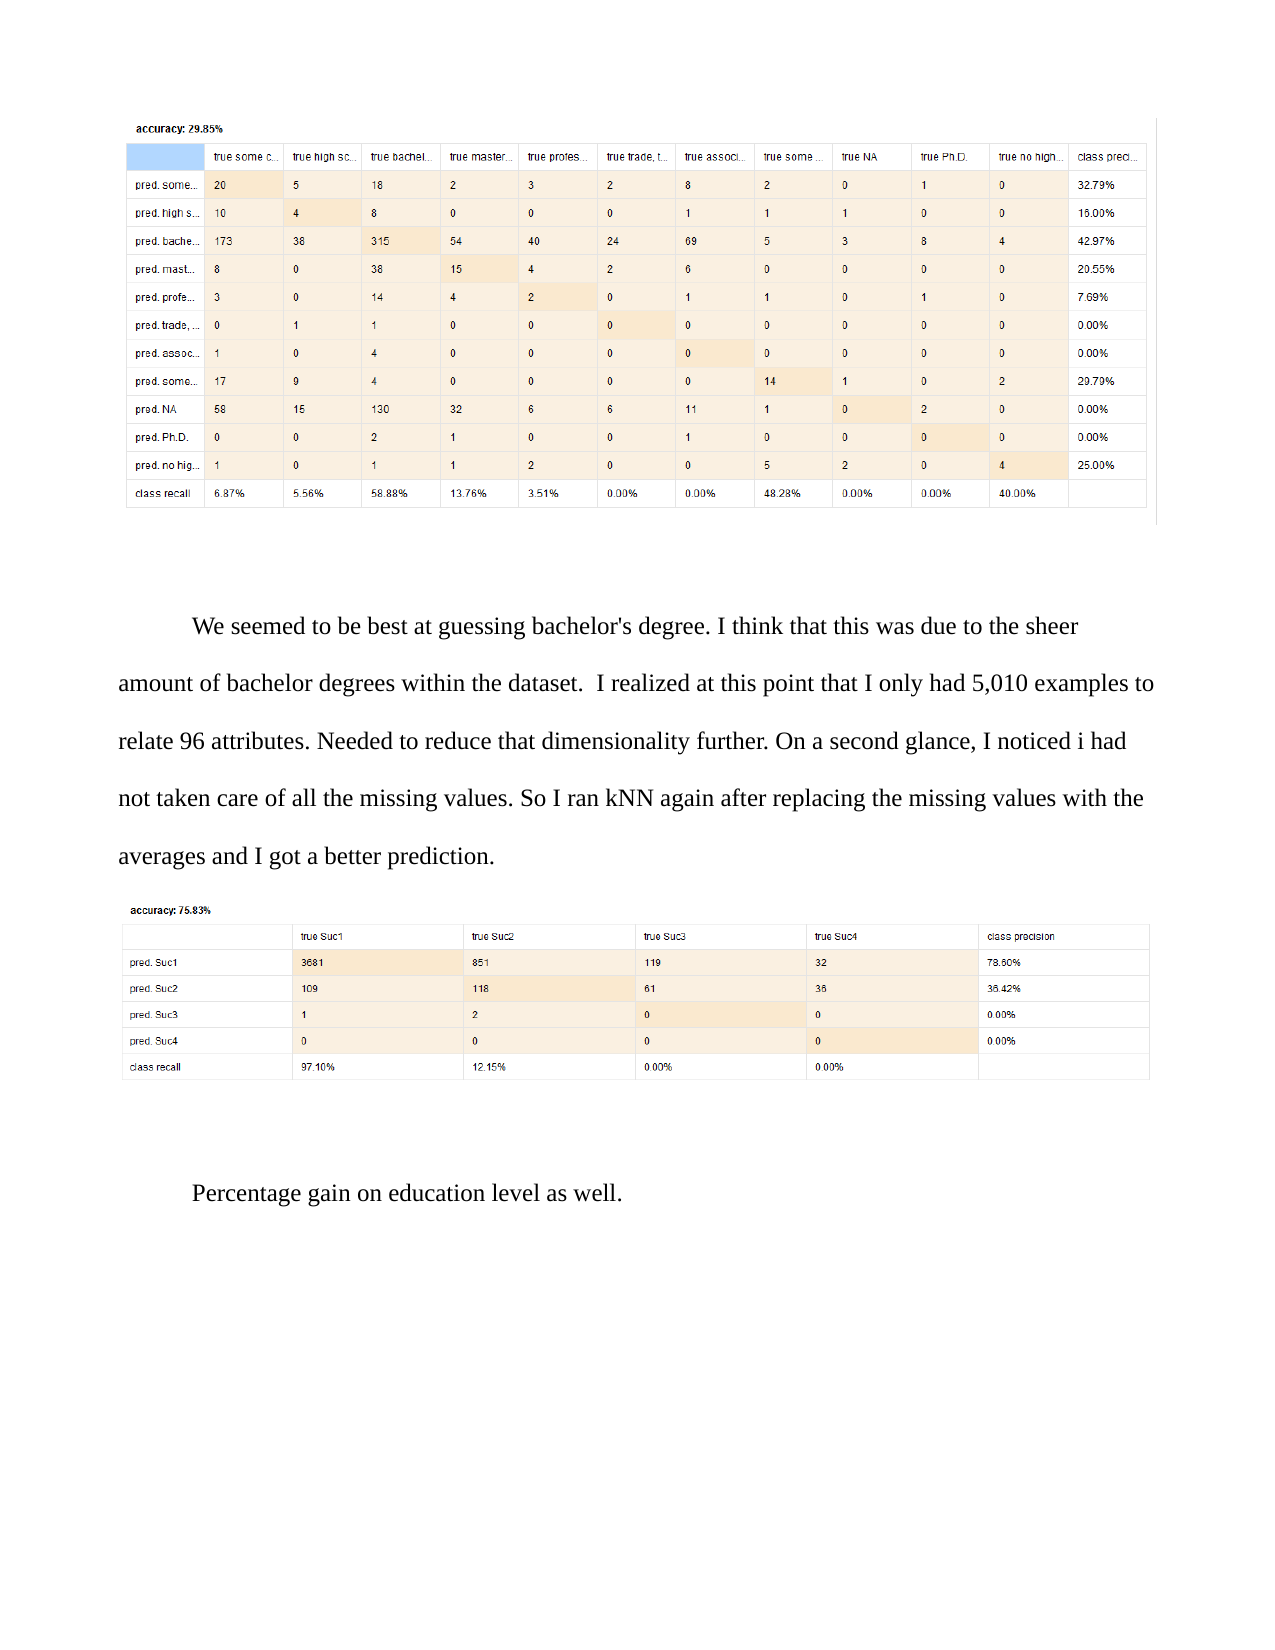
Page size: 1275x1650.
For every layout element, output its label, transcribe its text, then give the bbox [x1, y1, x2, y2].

picture [118, 118, 1157, 525]
picture [118, 898, 1157, 1093]
text We seemed to be best at guessing bachelor's degree. I think that this was due to the sheer amount of bachelor degrees within the dataset. I realized at this point that I only had 5,010 examples to relate 96 attributes. Needed to reduce that dimensionality further. On a second glance, I noticed i had not taken care of all the missing values. So I ran kNN again after replacing the missing values with the averages and I got a better prediction. [118, 611, 1157, 870]
text Percentage gain on education level as well. [118, 1178, 1157, 1207]
